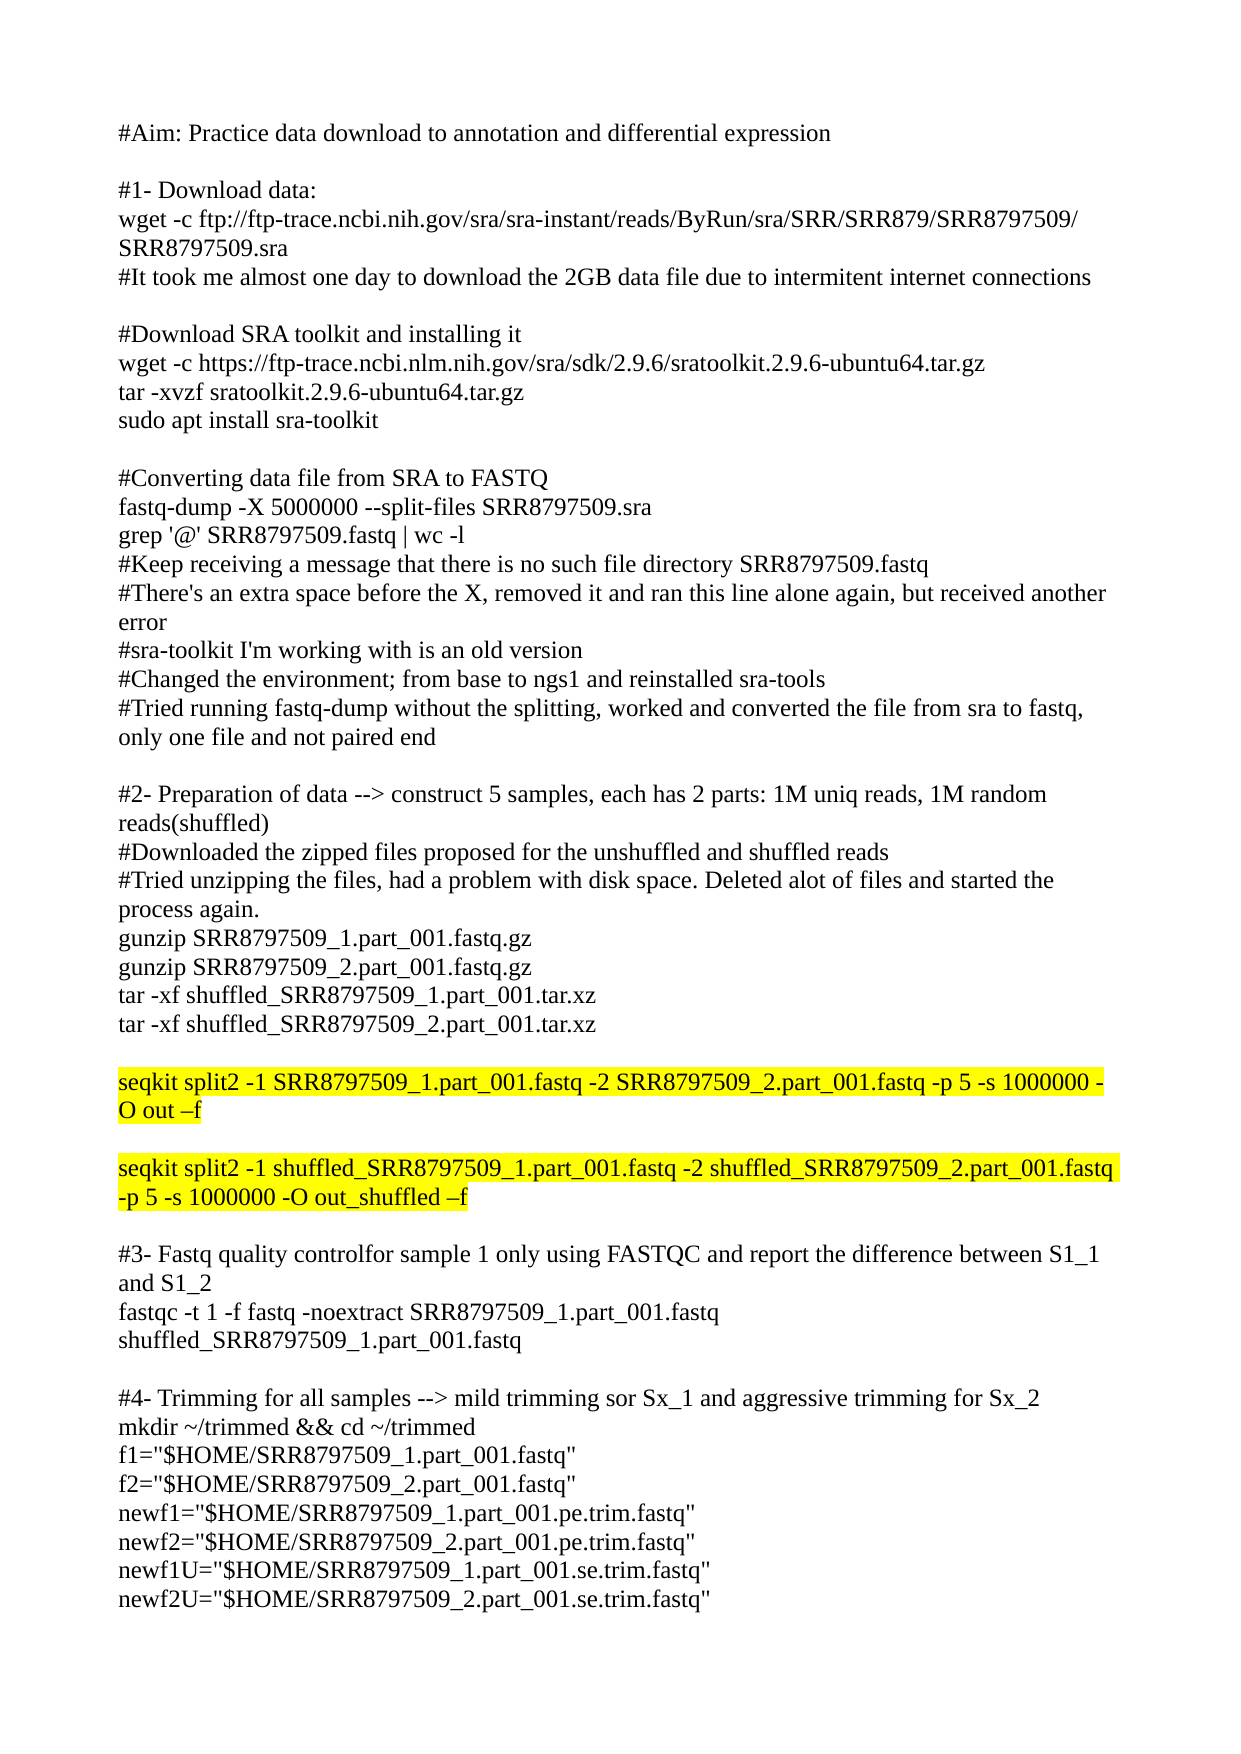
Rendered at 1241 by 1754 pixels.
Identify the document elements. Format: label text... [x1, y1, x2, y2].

text #There's an extra space before the X, removed it and ran this line alone again, but received another error [118, 578, 1122, 636]
text #4- Trimming for all samples --> mild trimming sor Sx_1 and aggressive trimming for Sx_2 [118, 1383, 1122, 1412]
text #Download SRA toolkit and installing it [118, 319, 1122, 348]
text f2="$HOME/SRR8797509_2.part_001.fastq" [118, 1469, 1122, 1498]
text #Keep receiving a message that there is no such file directory SRR8797509.fastq [118, 549, 1122, 578]
text seqkit split2 -1 SRR8797509_1.part_001.fastq -2 SRR8797509_2.part_001.fastq -p 5 -s 1000000 -O out –f [118, 1067, 1122, 1124]
text #Converting data file from SRA to FASTQ [118, 463, 1122, 492]
text #3- Fastq quality controlfor sample 1 only using FASTQC and report the difference between S1_1 and S1_2 [118, 1239, 1122, 1297]
text #It took me almost one day to download the 2GB data file due to intermitent internet connections [118, 262, 1122, 291]
text #sra-toolkit I'm working with is an old version [118, 636, 1122, 664]
text seqkit split2 -1 shuffled_SRR8797509_1.part_001.fastq -2 shuffled_SRR8797509_2.part_001.fastq -p 5 -s 1000000 -O out_shuffled –f [118, 1153, 1122, 1211]
text sudo apt install sra-toolkit [118, 406, 1122, 434]
text newf2U="$HOME/SRR8797509_2.part_001.se.trim.fastq" [118, 1584, 1122, 1613]
text tar -xf shuffled_SRR8797509_1.part_001.tar.xz [118, 981, 1122, 1009]
text newf2="$HOME/SRR8797509_2.part_001.pe.trim.fastq" [118, 1527, 1122, 1556]
text grep '@' SRR8797509.fastq | wc -l [118, 521, 1122, 549]
text #Tried unzipping the files, had a problem with disk space. Deleted alot of files and started the process again. [118, 866, 1122, 923]
text #Aim: Practice data download to annotation and differential expression [118, 118, 1122, 147]
text wget -c ftp://ftp-trace.ncbi.nih.gov/sra/sra-instant/reads/ByRun/sra/SRR/SRR879/SRR8797509/SRR8797509.sra [118, 204, 1122, 262]
text newf1U="$HOME/SRR8797509_1.part_001.se.trim.fastq" [118, 1556, 1122, 1584]
text #Downloaded the zipped files proposed for the unshuffled and shuffled reads [118, 837, 1122, 866]
text tar -xf shuffled_SRR8797509_2.part_001.tar.xz [118, 1009, 1122, 1038]
text f1="$HOME/SRR8797509_1.part_001.fastq" [118, 1441, 1122, 1469]
text wget -c https://ftp-trace.ncbi.nlm.nih.gov/sra/sdk/2.9.6/sratoolkit.2.9.6-ubuntu64.tar.gz [118, 348, 1122, 377]
text #Tried running fastq-dump without the splitting, worked and converted the file from sra to fastq, only one file and not paired end [118, 693, 1122, 751]
text fastq-dump -X 5000000 --split-files SRR8797509.sra [118, 492, 1122, 521]
text fastqc -t 1 -f fastq -noextract SRR8797509_1.part_001.fastq shuffled_SRR8797509_1.part_001.fastq [118, 1297, 1122, 1354]
text #1- Download data: [118, 176, 1122, 204]
text tar -xvzf sratoolkit.2.9.6-ubuntu64.tar.gz [118, 377, 1122, 406]
text #Changed the environment; from base to ngs1 and reinstalled sra-tools [118, 664, 1122, 693]
text mkdir ~/trimmed && cd ~/trimmed [118, 1412, 1122, 1441]
text #2- Preparation of data --> construct 5 samples, each has 2 parts: 1M uniq reads, 1M random reads(shuffled) [118, 779, 1122, 837]
text gunzip SRR8797509_1.part_001.fastq.gz [118, 923, 1122, 952]
text gunzip SRR8797509_2.part_001.fastq.gz [118, 952, 1122, 981]
text newf1="$HOME/SRR8797509_1.part_001.pe.trim.fastq" [118, 1498, 1122, 1527]
